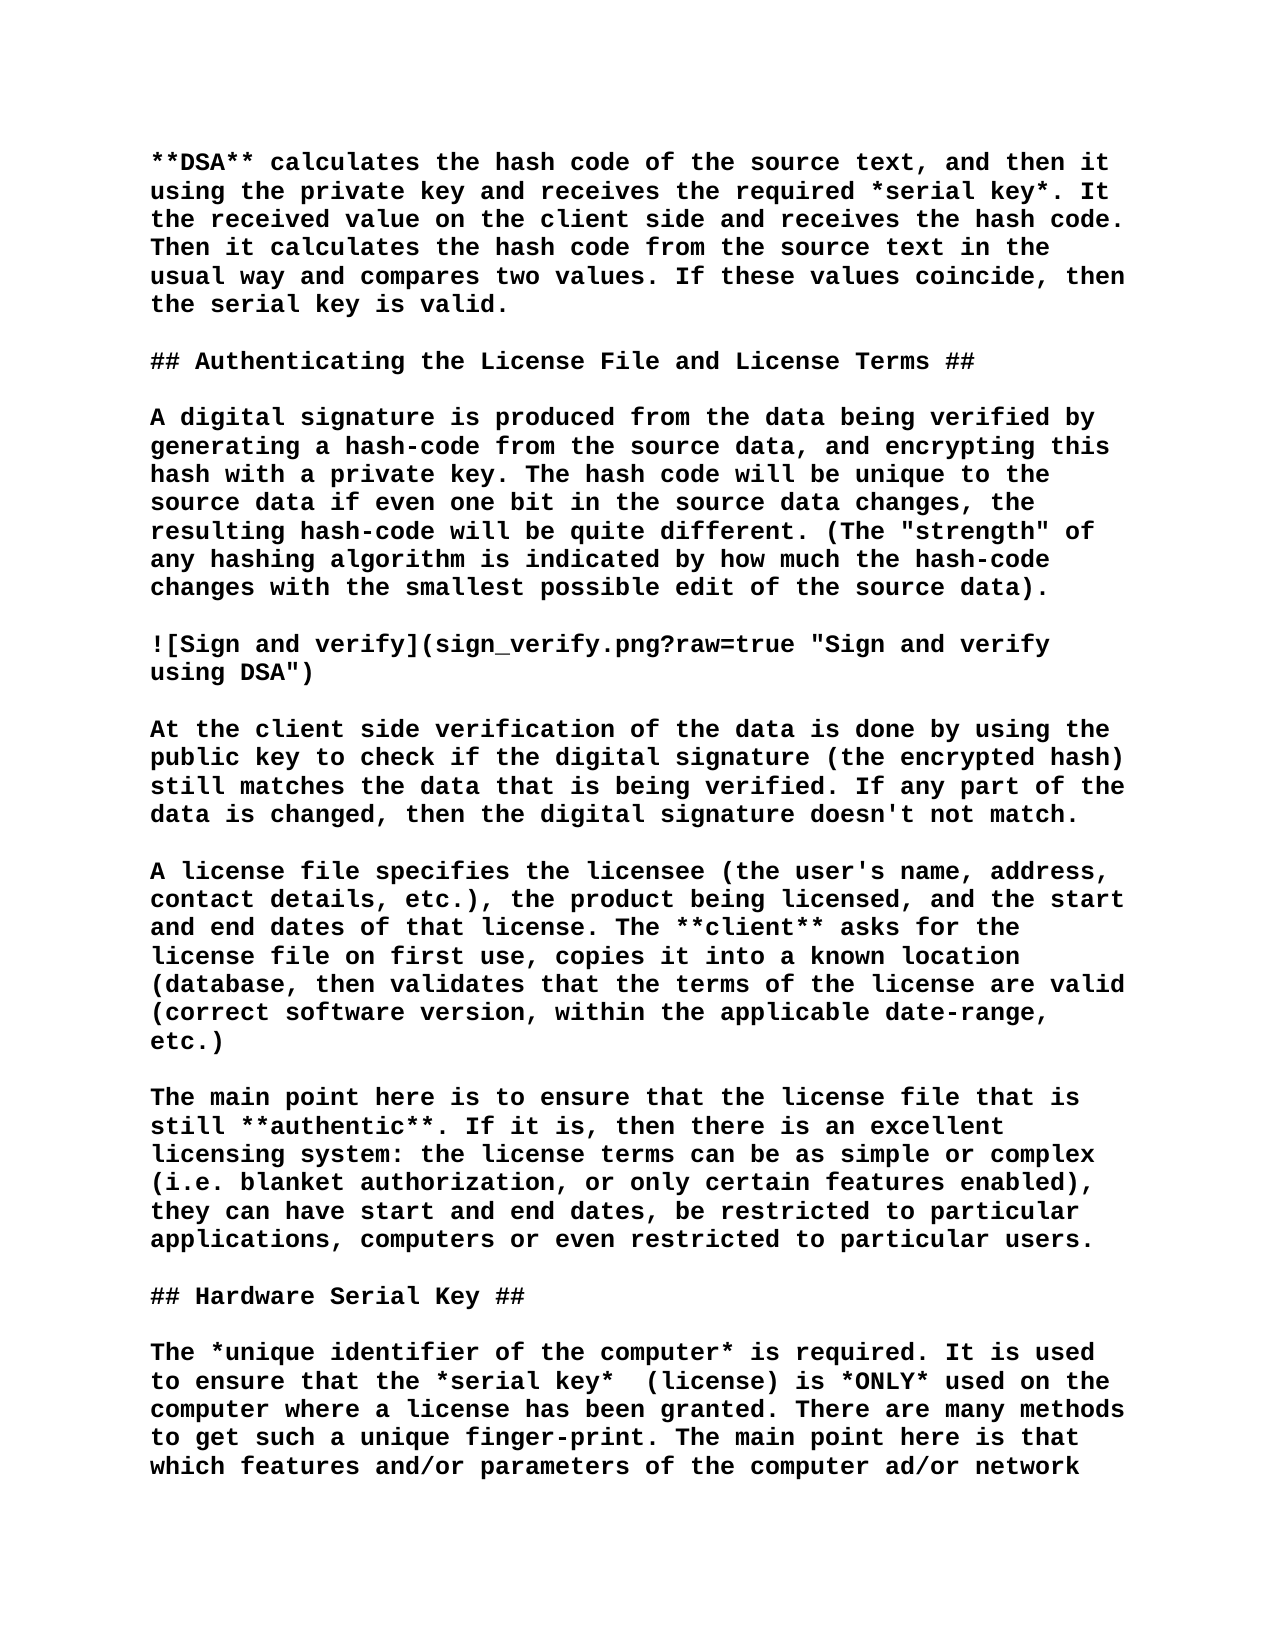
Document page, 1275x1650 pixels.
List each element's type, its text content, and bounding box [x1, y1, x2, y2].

text ![Sign and verify](sign_verify.png?raw=true "Sign and verify using DSA") [150, 632, 1125, 688]
text A digital signature is produced from the data being verified by generating a hash-code from the source data, and encrypting this hash with a private key. The hash code will be unique to the source data if even one bit in the source data changes, the resulting hash-code will be quite different. (The "strength" of any hashing algorithm is indicated by how much the hash-code changes with the smallest possible edit of the source data). [150, 405, 1125, 603]
text At the client side verification of the data is done by using the public key to check if the digital signature (the encrypted hash) still matches the data that is being verified. If any part of the data is changed, then the digital signature doesn't not match. [150, 717, 1125, 830]
text ## Hardware Serial Key ## [150, 1283, 1125, 1312]
text ## Authenticating the License File and License Terms ## [150, 348, 1125, 377]
text A license file specifies the licensee (the user's name, address, contact details, etc.), the product being licensed, and the start and end dates of that license. The **client** asks for the license file on first use, copies it into a known location (database, then validates that the terms of the license are valid (correct software version, within the applicable date-range, etc.) [150, 858, 1125, 1057]
text **DSA** calculates the hash code of the source text, and then it using the private key and receives the required *serial key*. It the received value on the client side and receives the hash code. Then it calculates the hash code from the source text in the usual way and compares two values. If these values coincide, then the serial key is valid. [150, 150, 1125, 320]
text The main point here is to ensure that the license file that is still **authentic**. If it is, then there is an excellent licensing system: the license terms can be as simple or complex (i.e. blanket authorization, or only certain features enabled), they can have start and end dates, be restricted to particular applications, computers or even restricted to particular users. [150, 1085, 1125, 1255]
text The *unique identifier of the computer* is required. It is used to ensure that the *serial key* (license) is *ONLY* used on the computer where a license has been granted. There are many methods to get such a unique finger-print. The main point here is that which features and/or parameters of the computer ad/or network [150, 1340, 1125, 1482]
